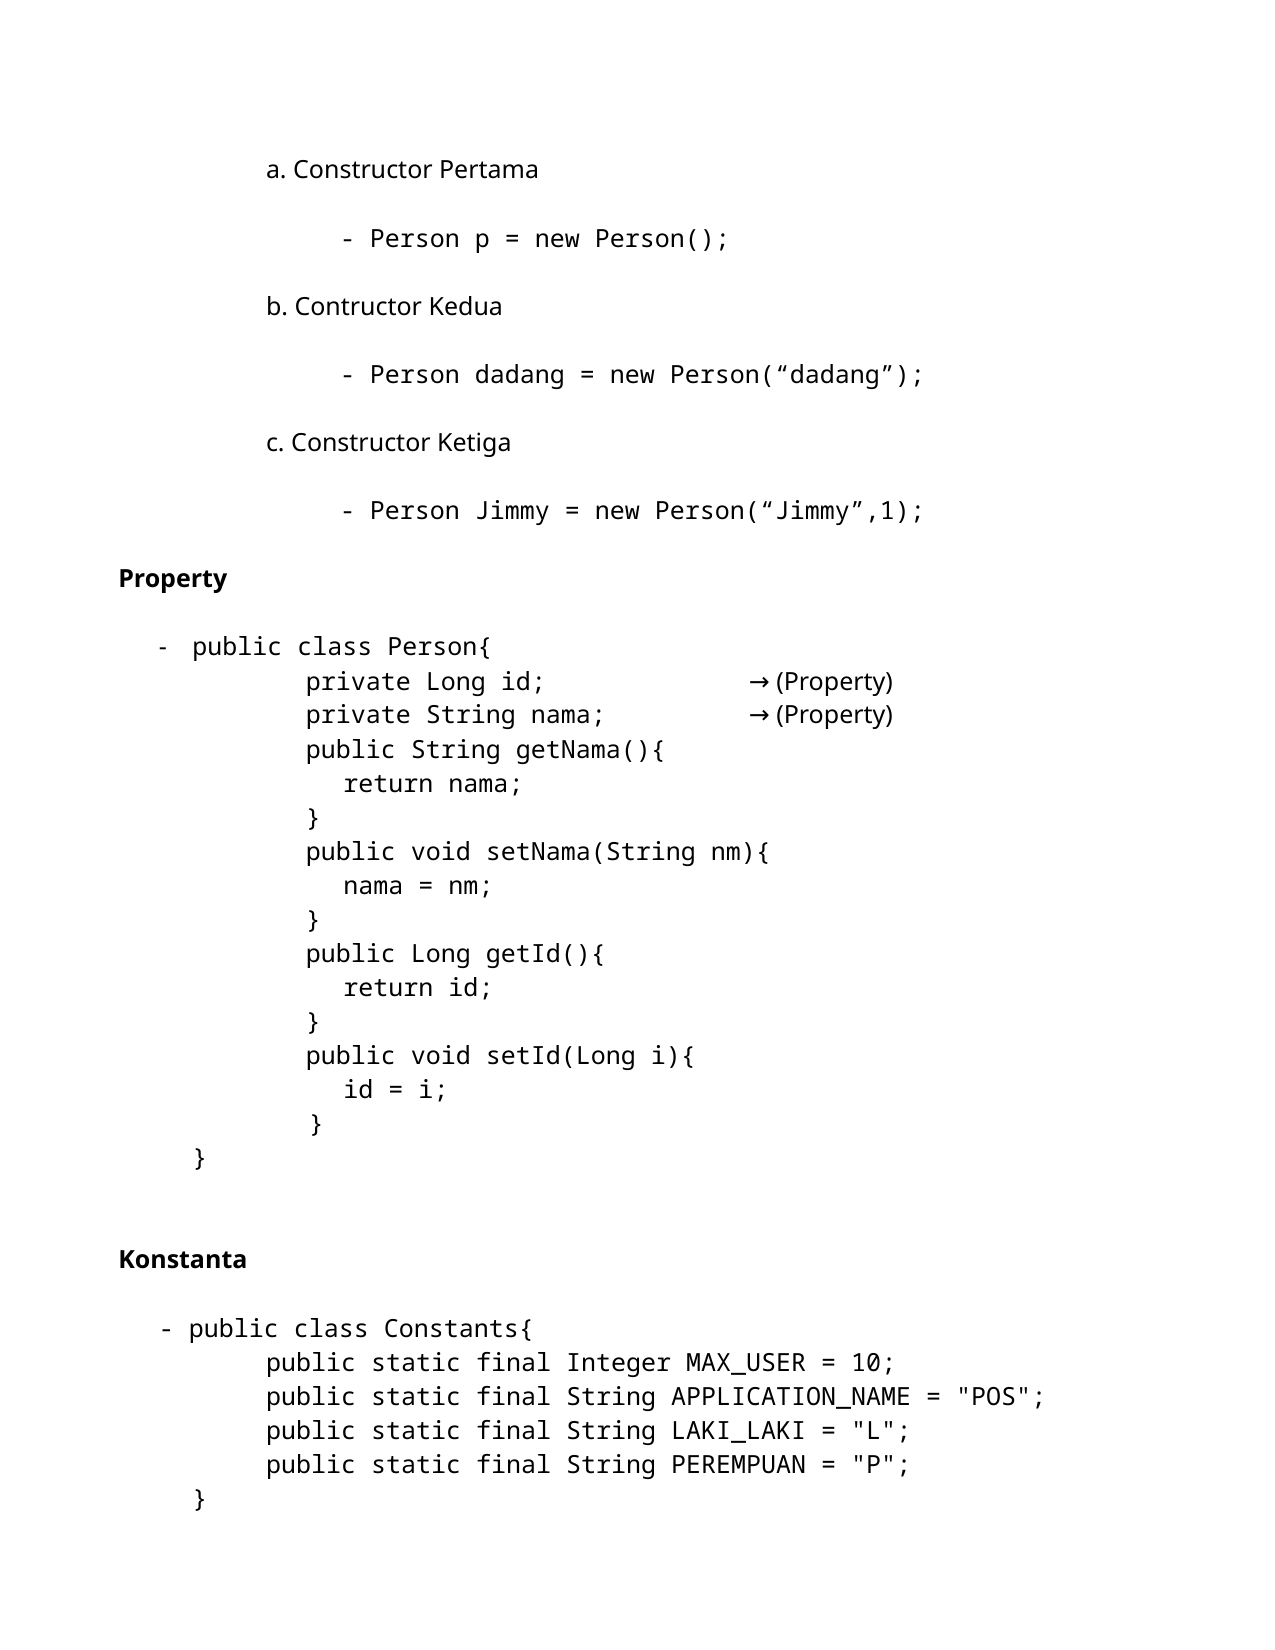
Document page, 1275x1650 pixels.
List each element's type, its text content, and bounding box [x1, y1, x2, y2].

list public Long getId(){ [268, 936, 1157, 970]
list return id; [306, 970, 1157, 1004]
list private String nama; → (Property) [268, 697, 1157, 731]
list public void setNama(String nm){ [268, 833, 1157, 867]
text public static final Integer MAX_USER = 10; [118, 1344, 1157, 1378]
text public static final String PEREMPUAN = "P"; [118, 1447, 1157, 1481]
text public static final String APPLICATION_NAME = "POS"; [118, 1378, 1157, 1412]
list } [268, 799, 1157, 833]
list id = i; [306, 1072, 1157, 1106]
list return nama; [306, 765, 1157, 799]
list public void setId(Long i){ [268, 1038, 1157, 1072]
text } Konstanta - public class Constants{ [118, 1140, 1157, 1344]
text } [118, 1481, 1157, 1515]
list } [231, 1106, 1157, 1140]
list public String getNama(){ [268, 731, 1157, 765]
list nama = nm; [306, 867, 1157, 902]
list } [268, 902, 1157, 936]
list } [268, 1004, 1157, 1038]
list private Long id; → (Property) [268, 663, 1157, 697]
text a. Constructor Pertama - Person p = new Person(); b. Contructor Kedua - Person dadang = new Person(“dadang”); c. Constructor Ketiga - Person Jimmy = new Person(“Jimmy”,1); Property - public class Person{ [118, 118, 1157, 663]
text public static final String LAKI_LAKI = "L"; [118, 1412, 1157, 1447]
